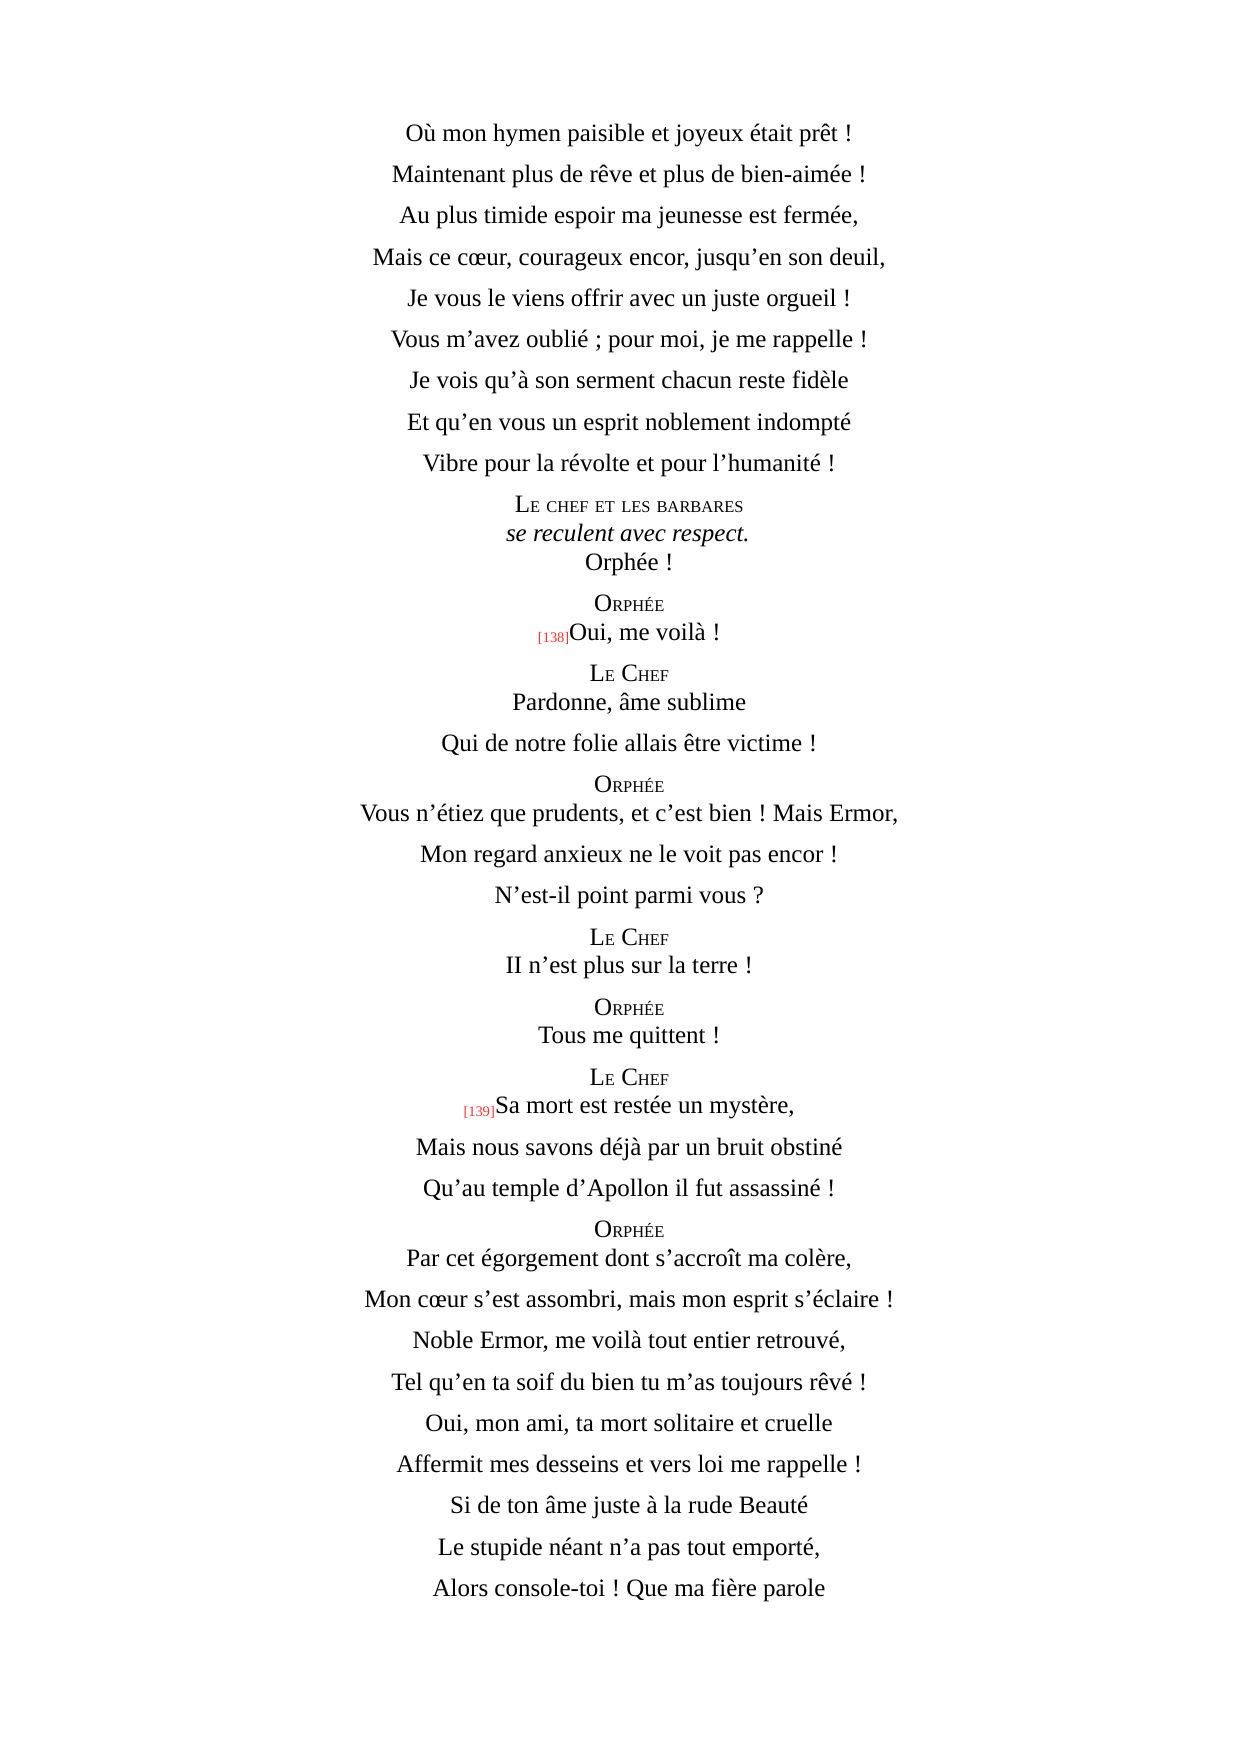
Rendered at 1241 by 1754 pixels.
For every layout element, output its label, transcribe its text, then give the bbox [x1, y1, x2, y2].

text Je vois qu’à son serment chacun reste fidèle [118, 366, 1122, 394]
text Et qu’en vous un esprit noblement indompté [118, 407, 1122, 436]
text Par cet égorgement dont s’accroît ma colère, [118, 1243, 1122, 1272]
text II n’est plus sur la terre ! [118, 951, 1122, 979]
text Vous n’étiez que prudents, et c’est bien ! Mais Ermor, [118, 798, 1122, 827]
text [139]Sa mort est restée un mystère, [118, 1091, 1122, 1119]
text Tel qu’en ta soif du bien tu m’as toujours rêvé ! [118, 1367, 1122, 1396]
text Où mon hymen paisible et joyeux était prêt ! [118, 118, 1122, 147]
text Le Chef [118, 922, 1122, 951]
text N’est-il point parmi vous ? [118, 881, 1122, 909]
text Je vous le viens offrir avec un juste orgueil ! [118, 283, 1122, 312]
text Vibre pour la révolte et pour l’humanité ! [118, 448, 1122, 477]
text Mais nous savons déjà par un bruit obstiné [118, 1132, 1122, 1161]
text Le Chef [118, 1062, 1122, 1091]
text Noble Ermor, me voilà tout entier retrouvé, [118, 1326, 1122, 1354]
text Orphée [118, 588, 1122, 617]
text Si de ton âme juste à la rude Beauté [118, 1491, 1122, 1519]
text Qui de notre folie allais être victime ! [118, 728, 1122, 757]
text Maintenant plus de rêve et plus de bien-aimée ! [118, 159, 1122, 188]
text Mon regard anxieux ne le voit pas encor ! [118, 839, 1122, 868]
text Alors console-toi ! Que ma fière parole [118, 1573, 1122, 1602]
text Mais ce cœur, courageux encor, jusqu’en son deuil, [118, 242, 1122, 271]
text Tous me quittent ! [118, 1021, 1122, 1049]
text Orphée [118, 1214, 1122, 1243]
text Affermit mes desseins et vers loi me rappelle ! [118, 1449, 1122, 1478]
text Orphée [118, 992, 1122, 1021]
text se reculent avec respect. [118, 518, 1122, 547]
text Pardonne, âme sublime [118, 687, 1122, 716]
text Mon cœur s’est assombri, mais mon esprit s’éclaire ! [118, 1284, 1122, 1313]
text Orphée ! [118, 547, 1122, 576]
text Orphée [118, 769, 1122, 798]
text Le Chef [118, 658, 1122, 687]
text Oui, mon ami, ta mort solitaire et cruelle [118, 1408, 1122, 1437]
text Le chef et les barbares [118, 489, 1122, 518]
text [138]Oui, me voilà ! [118, 617, 1122, 646]
text Vous m’avez oublié ; pour moi, je me rappelle ! [118, 324, 1122, 353]
text Le stupide néant n’a pas tout emporté, [118, 1532, 1122, 1561]
text Qu’au temple d’Apollon il fut assassiné ! [118, 1173, 1122, 1202]
text Au plus timide espoir ma jeunesse est fermée, [118, 201, 1122, 229]
